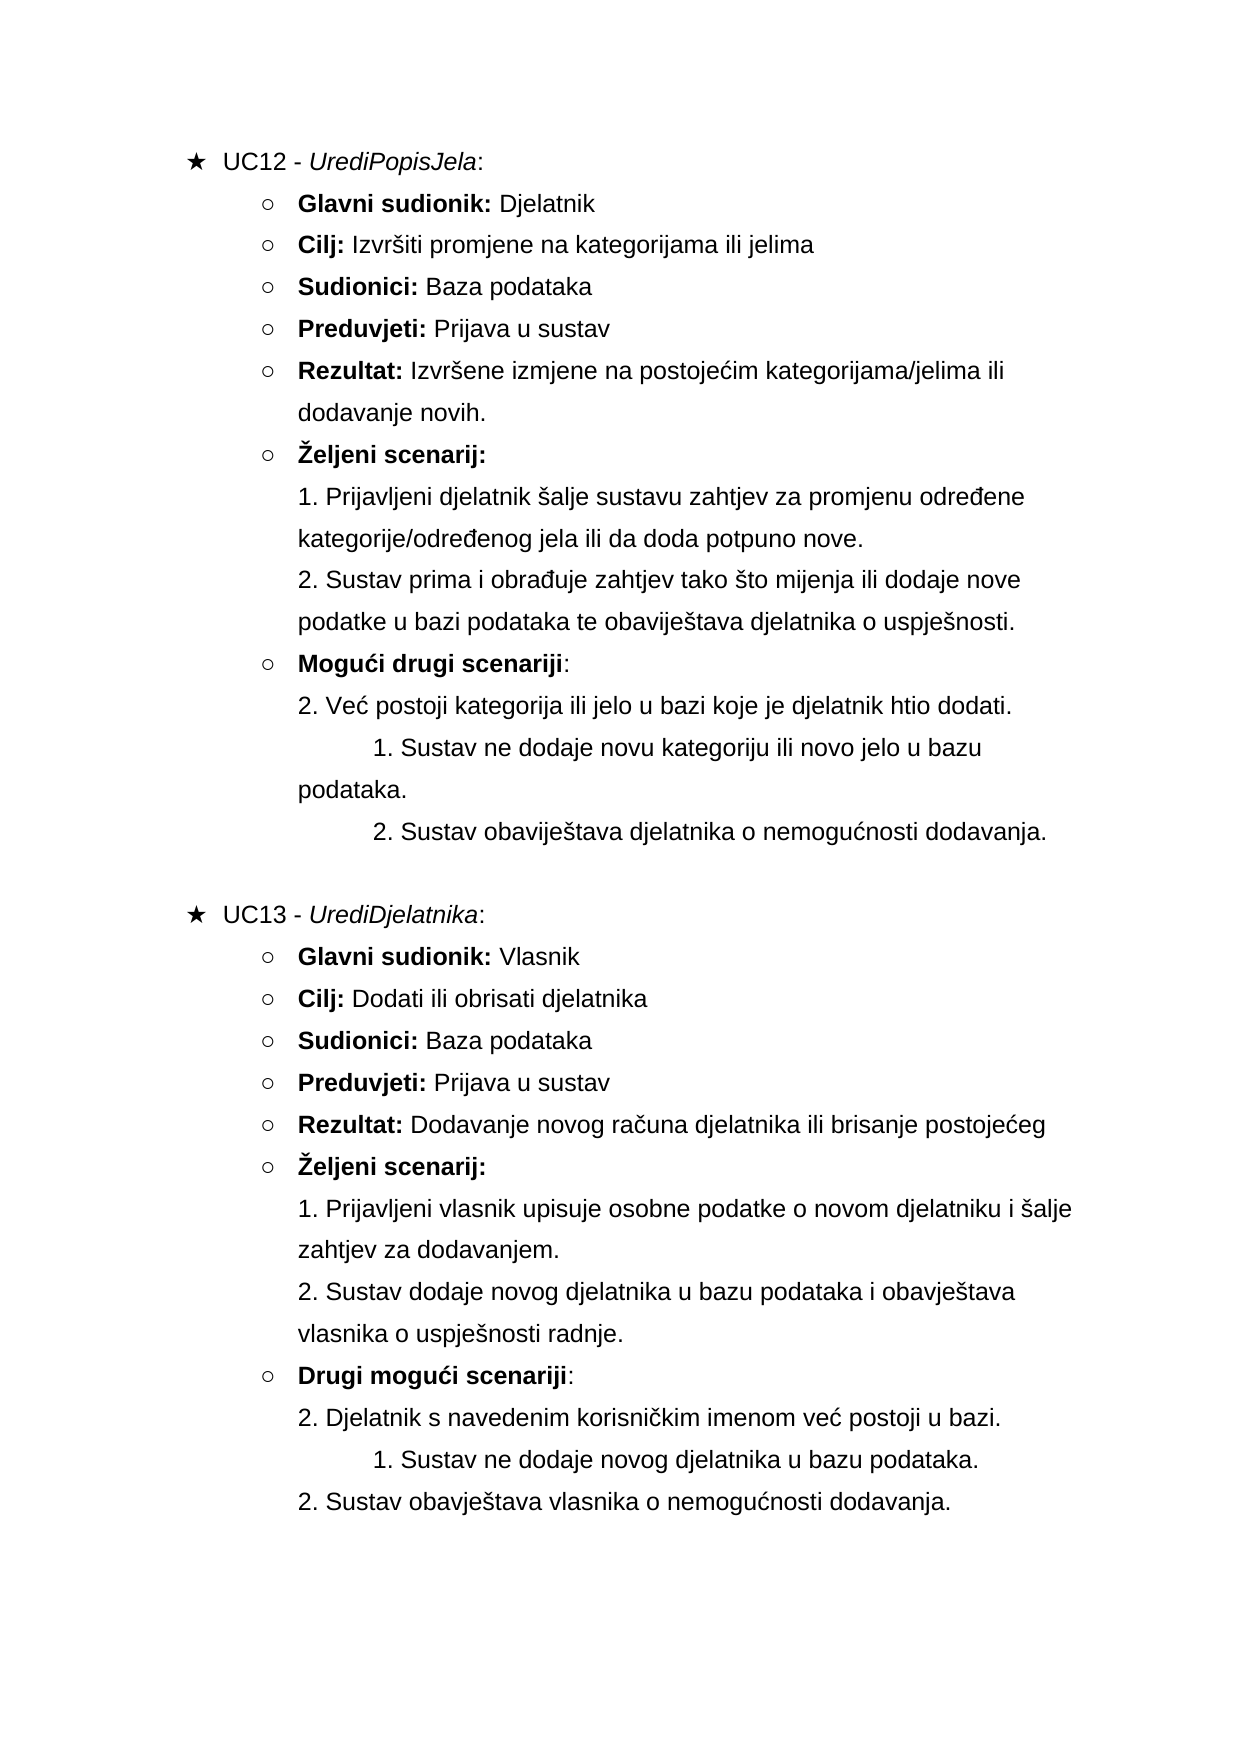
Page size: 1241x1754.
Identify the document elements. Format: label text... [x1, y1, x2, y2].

list Rezultat: Dodavanje novog računa djelatnika ili brisanje postojećeg [260, 1111, 1093, 1139]
list Mogući drugi scenariji: 2. Već postoji kategorija ili jelo u bazi koje je djelatnik htio dodati. [260, 650, 1093, 720]
list Sudionici: Baza podataka [260, 1027, 1093, 1055]
list Sudionici: Baza podataka [260, 273, 1093, 301]
list UC12 - UrediPopisJela: [185, 148, 1093, 176]
text 2. Sustav obaviještava djelatnika o nemogućnosti dodavanja. [373, 818, 1093, 846]
list Rezultat: Izvršene izmjene na postojećim kategorijama/jelima ili dodavanje novih. [260, 357, 1093, 427]
list Cilj: Izvršiti promjene na kategorijama ili jelima [260, 231, 1093, 259]
list Preduvjeti: Prijava u sustav [260, 315, 1093, 343]
list Drugi mogući scenariji: 2. Djelatnik s navedenim korisničkim imenom već postoji u bazi. 1. Sustav ne dodaje novog djelatnika u bazu podataka. [260, 1362, 1093, 1474]
list Željeni scenarij: 1. Prijavljeni djelatnik šalje sustavu zahtjev za promjenu određene kategorije/određenog jela ili da doda potpuno nove. 2. Sustav prima i obrađuje zahtjev tako što mijenja ili dodaje nove podatke u bazi podataka te obaviještava djelatnika o uspješnosti. [260, 441, 1093, 636]
list Glavni sudionik: Vlasnik [260, 943, 1093, 971]
list Željeni scenarij: 1. Prijavljeni vlasnik upisuje osobne podatke o novom djelatniku i šalje zahtjev za dodavanjem. 2. Sustav dodaje novog djelatnika u bazu podataka i obavještava vlasnika o uspješnosti radnje. [260, 1153, 1093, 1348]
text 1. Sustav ne dodaje novu kategoriju ili novo jelo u bazu podataka. [298, 734, 1093, 804]
list Preduvjeti: Prijava u sustav [260, 1069, 1093, 1097]
list Cilj: Dodati ili obrisati djelatnika [260, 985, 1093, 1013]
text 2. Sustav obavještava vlasnika o nemogućnosti dodavanja. [148, 1488, 1093, 1516]
list UC13 - UrediDjelatnika: [185, 901, 1093, 929]
list Glavni sudionik: Djelatnik [260, 189, 1093, 217]
